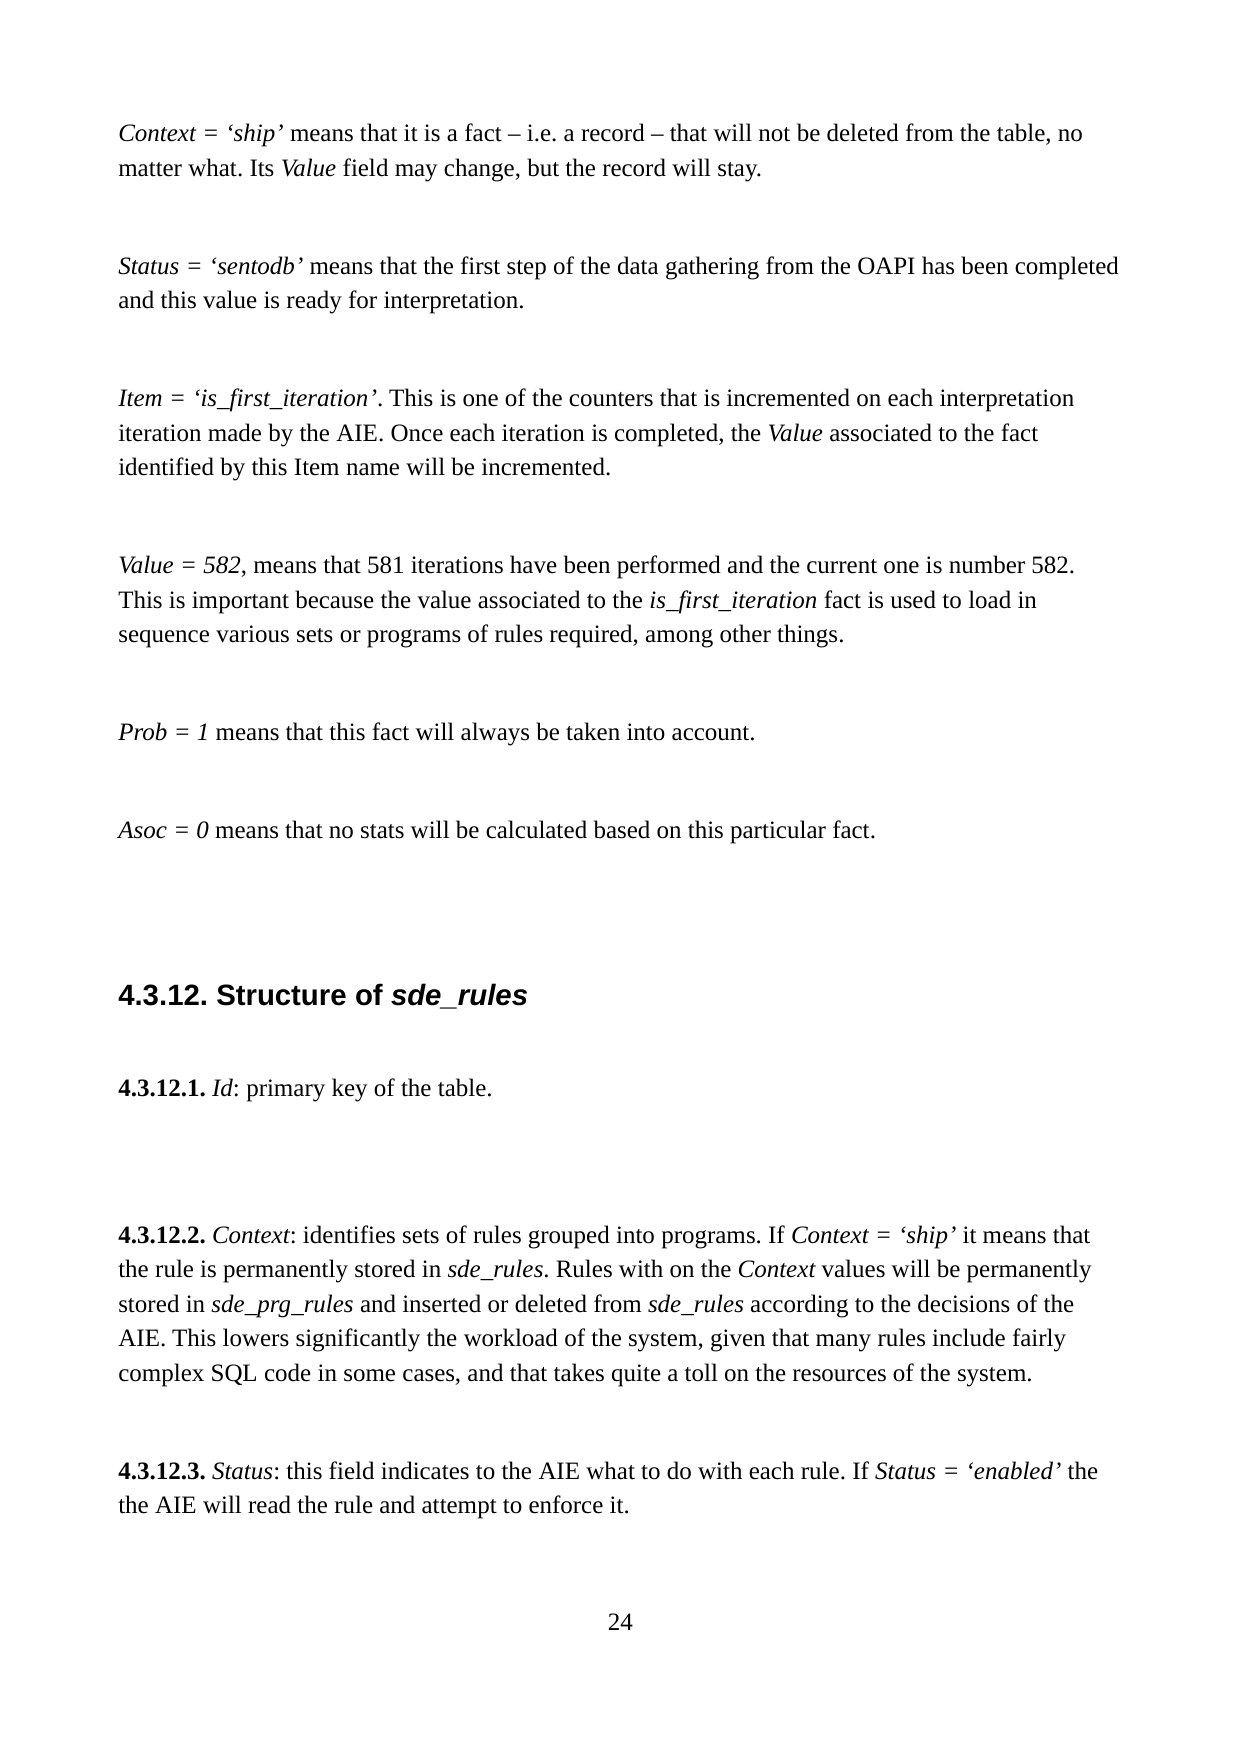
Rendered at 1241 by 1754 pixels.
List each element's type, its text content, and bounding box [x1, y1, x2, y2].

text Status = ‘sentodb’ means that the first step of the data gathering from the OAPI has been completed and this value is ready for interpretation. [118, 251, 1122, 314]
text Value = 582, means that 581 iterations have been performed and the current one is number 582. This is important because the value associated to the is_first_iteration fact is used to load in sequence various sets or programs of rules required, among other things. [118, 550, 1122, 648]
text 4.3.12.3. Status: this field indicates to the AIE what to do with each rule. If Status = ‘enabled’ the the AIE will read the rule and attempt to enforce it. [118, 1456, 1122, 1519]
subtitle 4.3.12. Structure of sde_rules [118, 977, 1122, 1011]
text Asoc = 0 means that no stats will be calculated based on this particular fact. [118, 816, 1122, 844]
text 4.3.12.1. Id: primary key of the table. [118, 1073, 1122, 1101]
text Context = ‘ship’ means that it is a fact – i.e. a record – that will not be deleted from the table, no matter what. Its Value field may change, but the record will stay. [118, 118, 1122, 181]
text Item = ‘is_first_iteration’. This is one of the counters that is incremented on each interpretation iteration made by the AIE. Once each iteration is completed, the Value associated to the fact identified by this Item name will be incremented. [118, 383, 1122, 481]
text Prob = 1 means that this fact will always be taken into account. [118, 717, 1122, 746]
text 4.3.12.2. Context: identifies sets of rules grouped into programs. If Context = ‘ship’ it means that the rule is permanently stored in sde_rules. Rules with on the Context values will be permanently stored in sde_prg_rules and inserted or deleted from sde_rules according to the decisions of the AIE. This lowers significantly the workload of the system, given that many rules include fairly complex SQL code in some cases, and that takes quite a toll on the resources of the system. [118, 1220, 1122, 1387]
